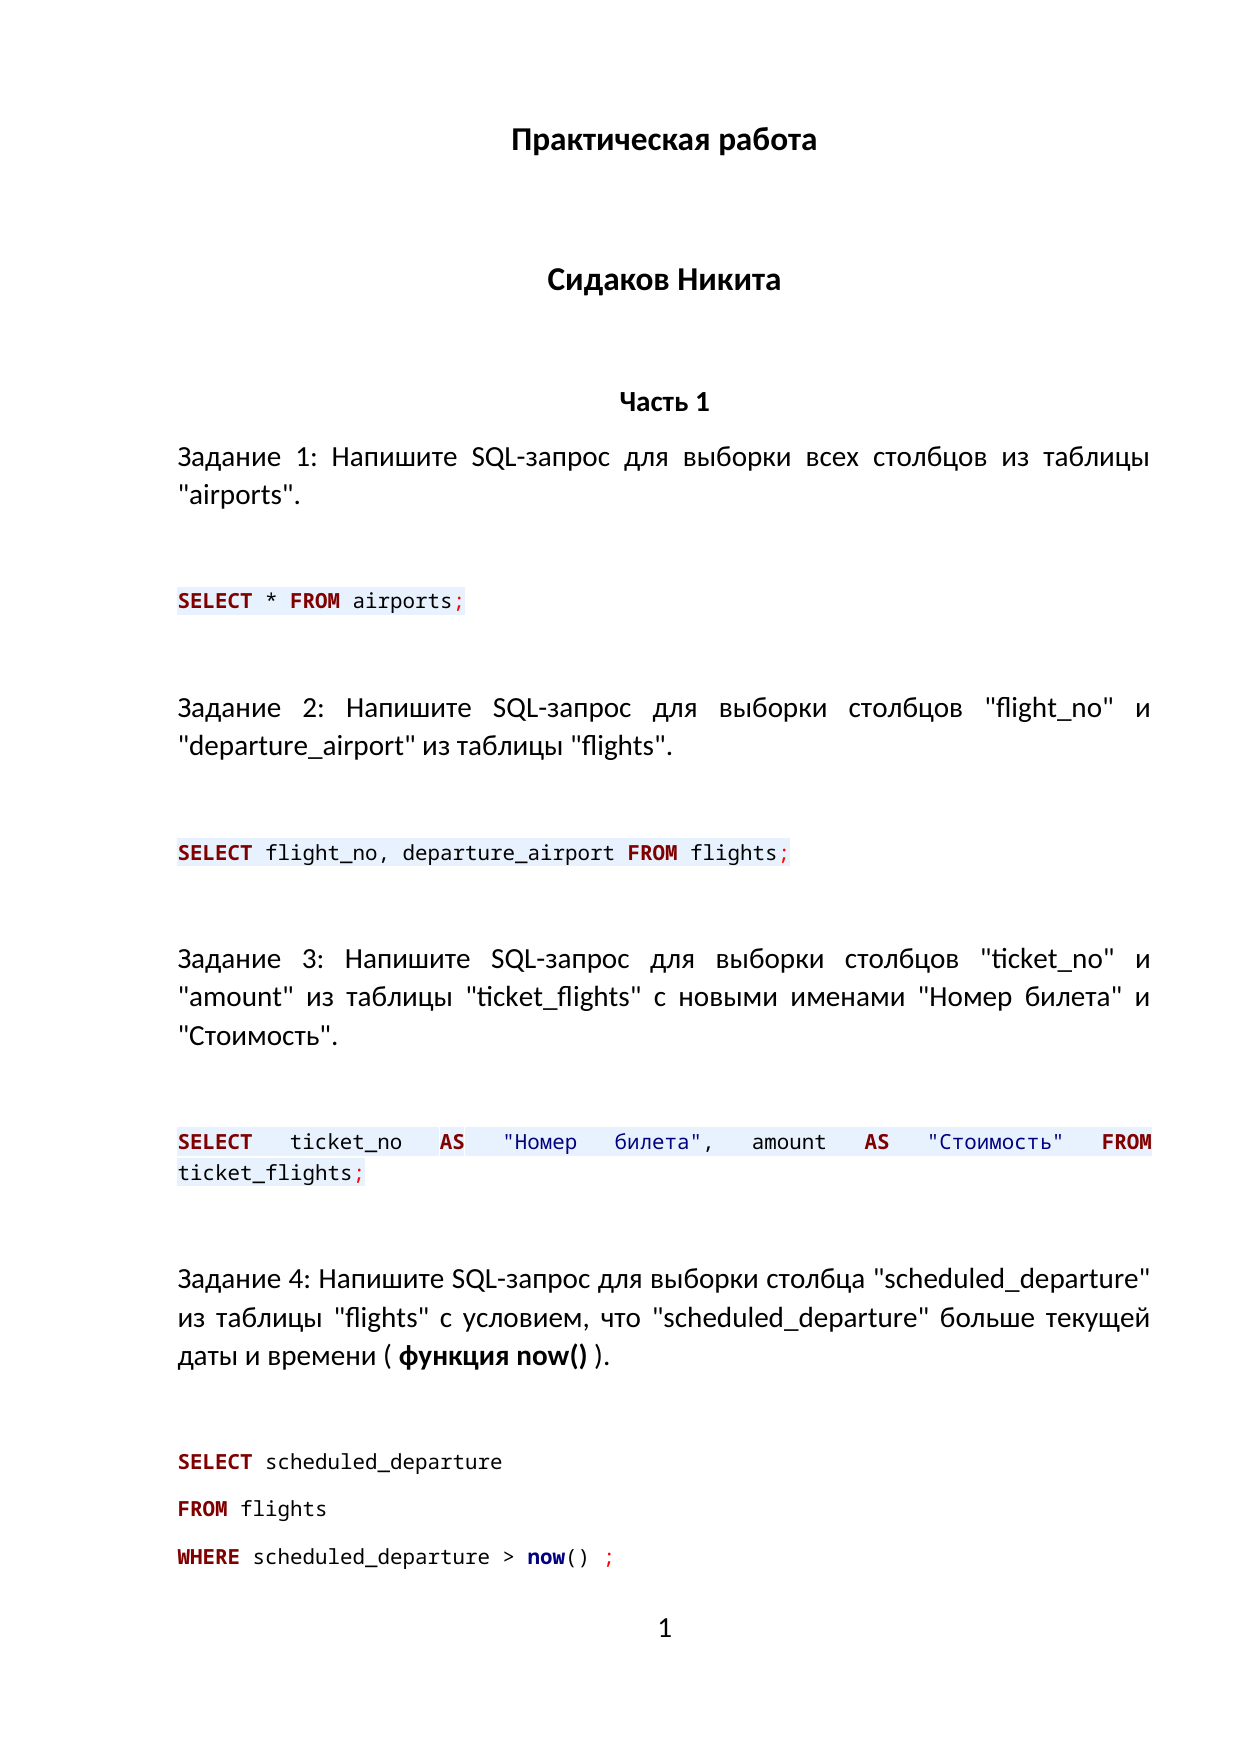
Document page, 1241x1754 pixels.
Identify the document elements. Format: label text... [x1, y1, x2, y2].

text SELECT * FROM airports; [177, 587, 1152, 615]
text Часть 1 [177, 383, 1152, 418]
text FROM flights [177, 1494, 1152, 1523]
text Задание 2: Напишите SQL-запрос для выборки столбцов "flight_no" и "departure_airport" из таблицы "flights". [177, 689, 1152, 763]
text Задание 4: Напишите SQL-запрос для выборки столбца "scheduled_departure" из таблицы "flights" с условием, что "scheduled_departure" больше текущей даты и времени ( функция now() ). [177, 1260, 1152, 1373]
text Задание 3: Напишите SQL-запрос для выборки столбцов "ticket_no" и "amount" из таблицы "ticket_flights" с новыми именами "Номер билета" и "Стоимость". [177, 940, 1152, 1053]
text SELECT scheduled_departure [177, 1447, 1152, 1476]
subtitle Сидаков Никита [177, 258, 1152, 299]
text SELECT flight_no, departure_airport FROM flights; [177, 838, 1152, 866]
text Задание 1: Напишите SQL-запрос для выборки всех столбцов из таблицы "airports". [177, 438, 1152, 512]
subtitle Практическая работа [177, 118, 1152, 159]
text WHERE scheduled_departure > now() ; [177, 1542, 1152, 1570]
text SELECT ticket_no AS "Номер билета", amount AS "Стоимость" FROM ticket_flights; [177, 1127, 1152, 1186]
